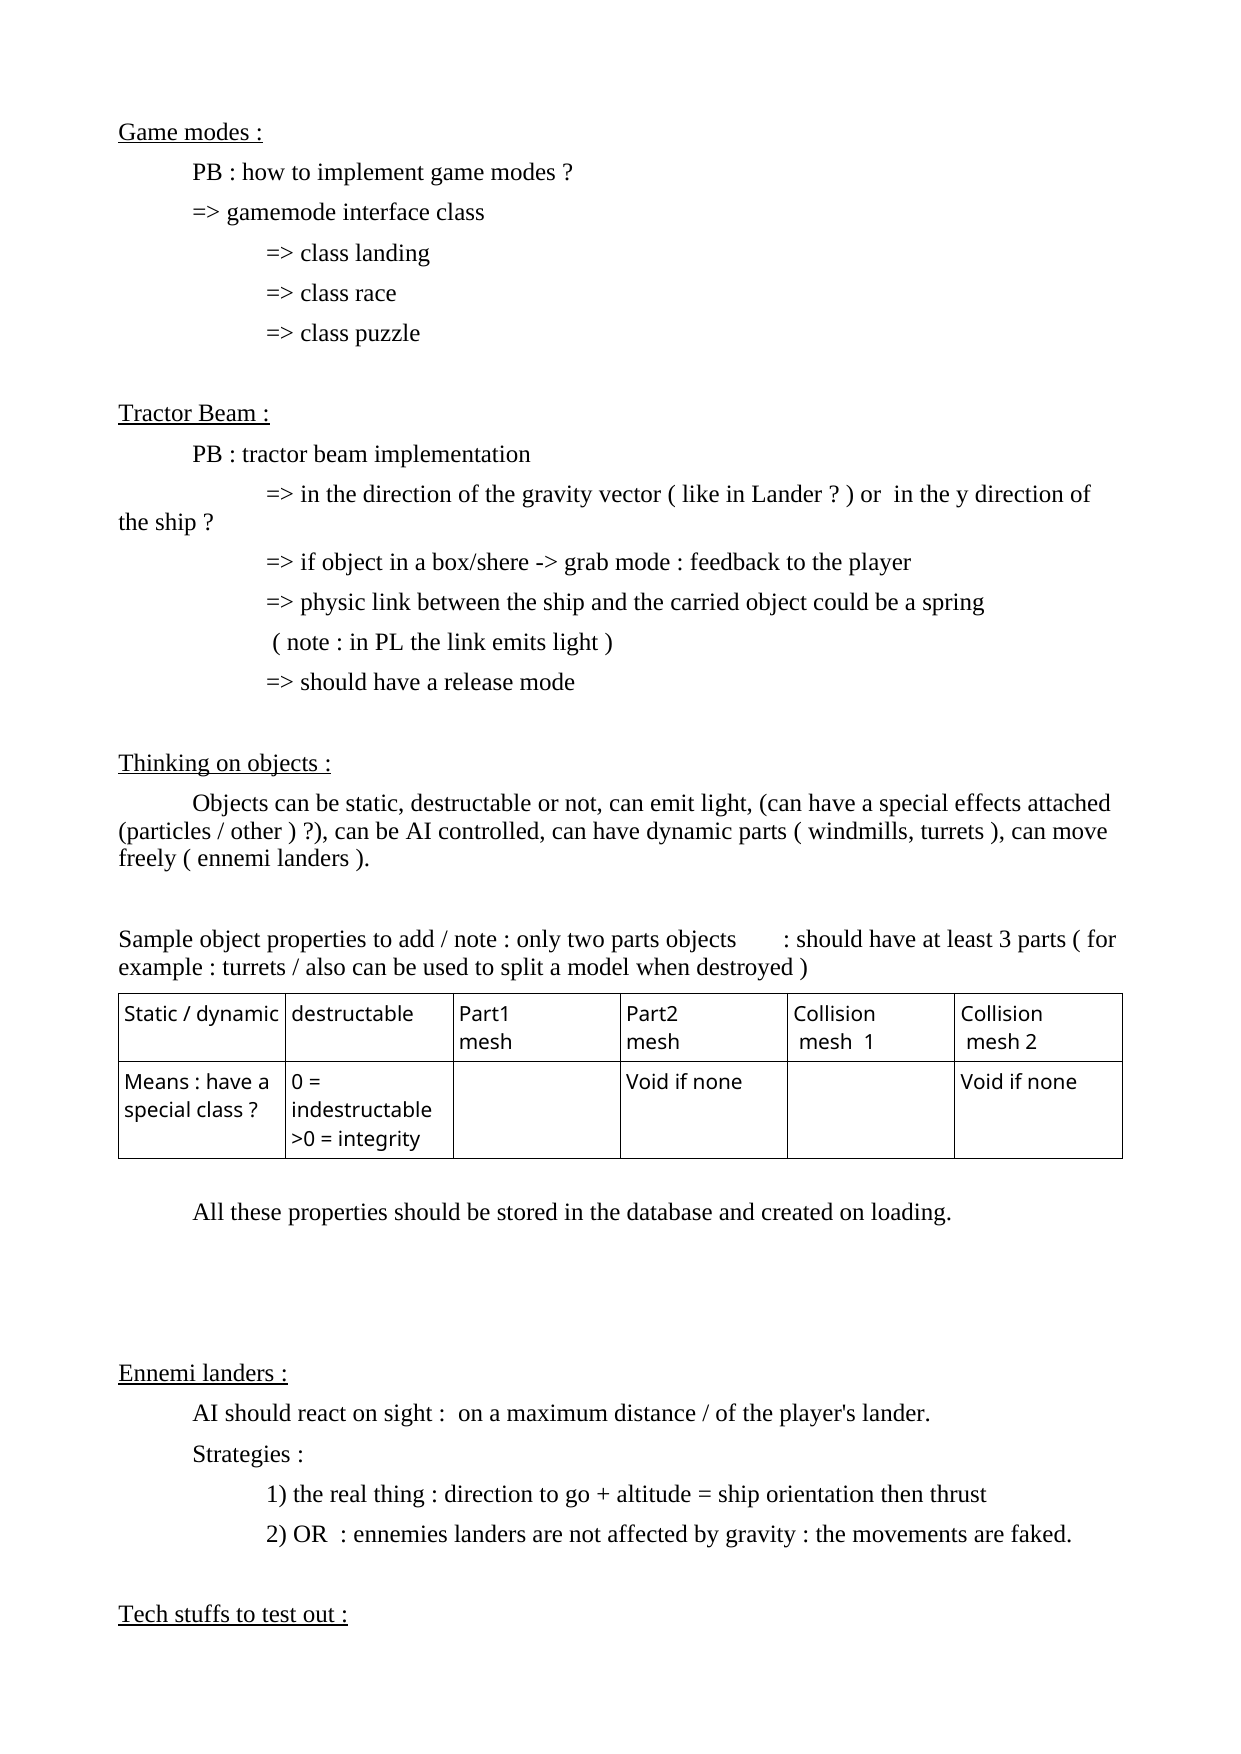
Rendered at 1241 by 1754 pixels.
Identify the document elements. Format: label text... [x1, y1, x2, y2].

table_header destructable [286, 994, 453, 1061]
table_cell Means : have a special class ? [119, 1062, 285, 1158]
text Tech stuffs to test out : [118, 1601, 1122, 1628]
table_cell 0 = indestructable >0 = integrity [286, 1062, 453, 1158]
table_cell [454, 1062, 620, 1158]
text => physic link between the ship and the carried object could be a spring [118, 588, 1122, 616]
text => in the direction of the gravity vector ( like in Lander ? ) or in the y direction of the ship ? [118, 480, 1122, 535]
text 2) OR : ennemies landers are not affected by gravity : the movements are faked. [118, 1520, 1122, 1548]
text 1) the real thing : direction to go + altitude = ship orientation then thrust [118, 1480, 1122, 1508]
text AI should react on sight : on a maximum distance / of the player's lander. [118, 1399, 1122, 1427]
text Sample object properties to add / note : only two parts objects : should have at least 3 parts ( for example : turrets / also can be used to split a model when destroyed ) [118, 925, 1122, 980]
text => gamemode interface class [118, 198, 1122, 226]
text All these properties should be stored in the database and created on loading. [118, 1198, 1122, 1226]
table_cell Void if none [955, 1062, 1122, 1158]
text PB : how to implement game modes ? [118, 158, 1122, 186]
text PB : tractor beam implementation [118, 440, 1122, 467]
text Thinking on objects : [118, 749, 1122, 777]
text => should have a release mode [118, 668, 1122, 696]
text Strategies : [118, 1440, 1122, 1467]
text => class landing [118, 239, 1122, 266]
text Tractor Beam : [118, 399, 1122, 427]
table_cell [788, 1062, 954, 1158]
text Ennemi landers : [118, 1359, 1122, 1387]
table_header Part1 mesh [454, 994, 620, 1061]
text => if object in a box/shere -> grab mode : feedback to the player [118, 548, 1122, 576]
table_header Part2 mesh [621, 994, 787, 1061]
table_cell Void if none [621, 1062, 787, 1158]
text => class puzzle [118, 319, 1122, 347]
text Objects can be static, destructable or not, can emit light, (can have a special effects attached (particles / other ) ?), can be AI controlled, can have dynamic parts ( windmills, turrets ), can move freely ( ennemi landers ). [118, 789, 1122, 872]
text ( note : in PL the link emits light ) [118, 628, 1122, 656]
text Game modes : [118, 118, 1122, 146]
table_header Collision mesh 2 [955, 994, 1122, 1061]
table_header Collision mesh 1 [788, 994, 954, 1061]
table_header Static / dynamic [119, 994, 285, 1061]
text => class race [118, 279, 1122, 307]
